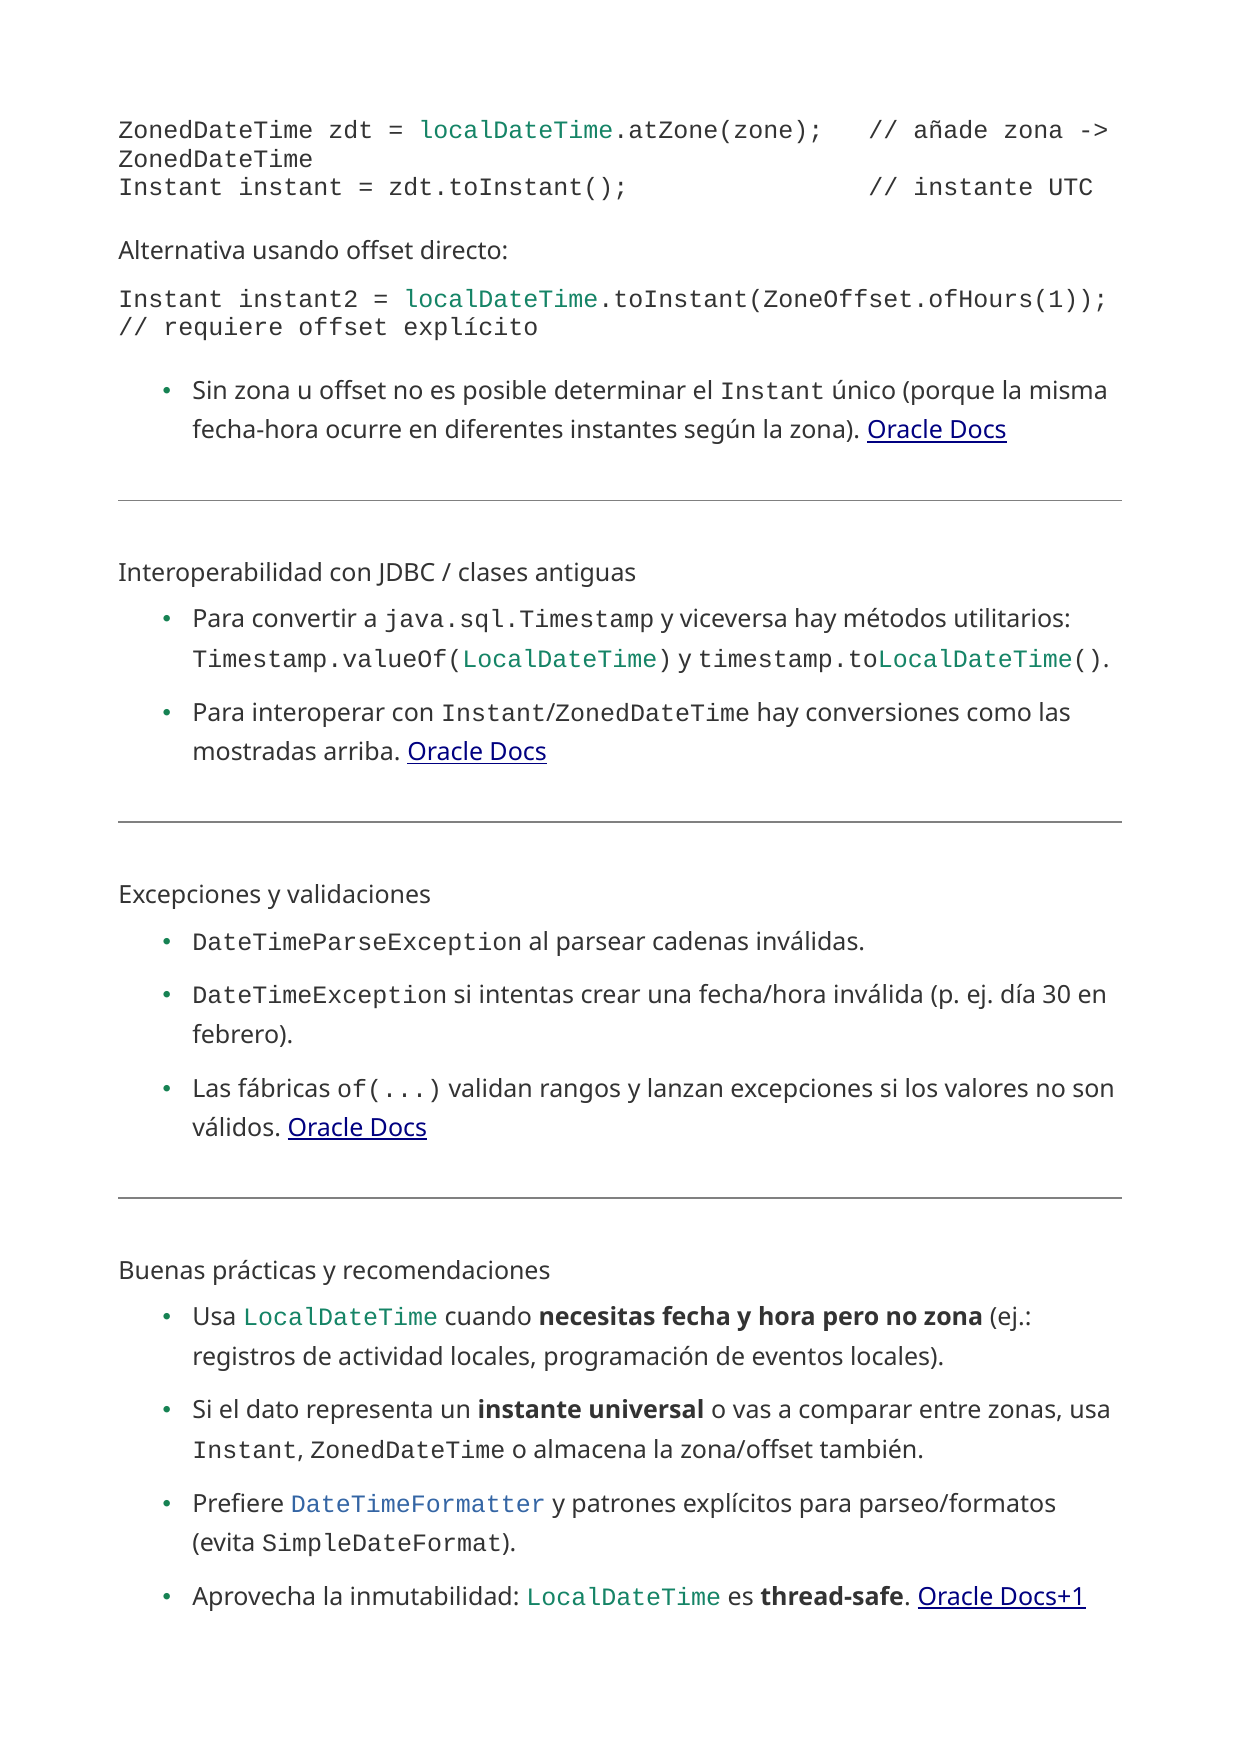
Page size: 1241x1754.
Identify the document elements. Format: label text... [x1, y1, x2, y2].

list Si el dato representa un instante universal o vas a comparar entre zonas, usa Instant, ZonedDateTime o almacena la zona/offset también. [162, 1392, 1122, 1466]
list DateTimeParseException al parsear cadenas inválidas. [162, 923, 1122, 957]
text Instant instant = zdt.toInstant(); // instante UTC [118, 175, 1122, 203]
list Sin zona u offset no es posible determinar el Instant único (porque la misma fecha-hora ocurre en diferentes instantes según la zona). Oracle Docs [162, 372, 1122, 446]
text ZonedDateTime zdt = localDateTime.atZone(zone); // añade zona -> ZonedDateTime [118, 118, 1122, 175]
list Prefiere DateTimeFormatter y patrones explícitos para parseo/formatos (evita SimpleDateFormat). [162, 1485, 1122, 1559]
text Instant instant2 = localDateTime.toInstant(ZoneOffset.ofHours(1)); // requiere offset explícito [118, 286, 1122, 343]
list Para convertir a java.sql.Timestamp y viceversa hay métodos utilitarios: Timestamp.valueOf(LocalDateTime) y timestamp.toLocalDateTime(). [162, 601, 1122, 675]
list Usa LocalDateTime cuando necesitas fecha y hora pero no zona (ej.: registros de actividad locales, programación de eventos locales). [162, 1299, 1122, 1372]
list DateTimeException si intentas crear una fecha/hora inválida (p. ej. día 30 en febrero). [162, 977, 1122, 1051]
subtitle Interoperabilidad con JDBC / clases antiguas [118, 554, 1122, 589]
list Para interoperar con Instant/ZonedDateTime hay conversiones como las mostradas arriba. Oracle Docs [162, 694, 1122, 768]
subtitle Excepciones y validaciones [118, 877, 1122, 911]
list Aprovecha la inmutabilidad: LocalDateTime es thread-safe. Oracle Docs+1 [162, 1579, 1122, 1613]
list Las fábricas of(...) validan rangos y lanzan excepciones si los valores no son válidos. Oracle Docs [162, 1070, 1122, 1144]
text Alternativa usando offset directo: [118, 233, 1122, 267]
subtitle Buenas prácticas y recomendaciones [118, 1252, 1122, 1286]
